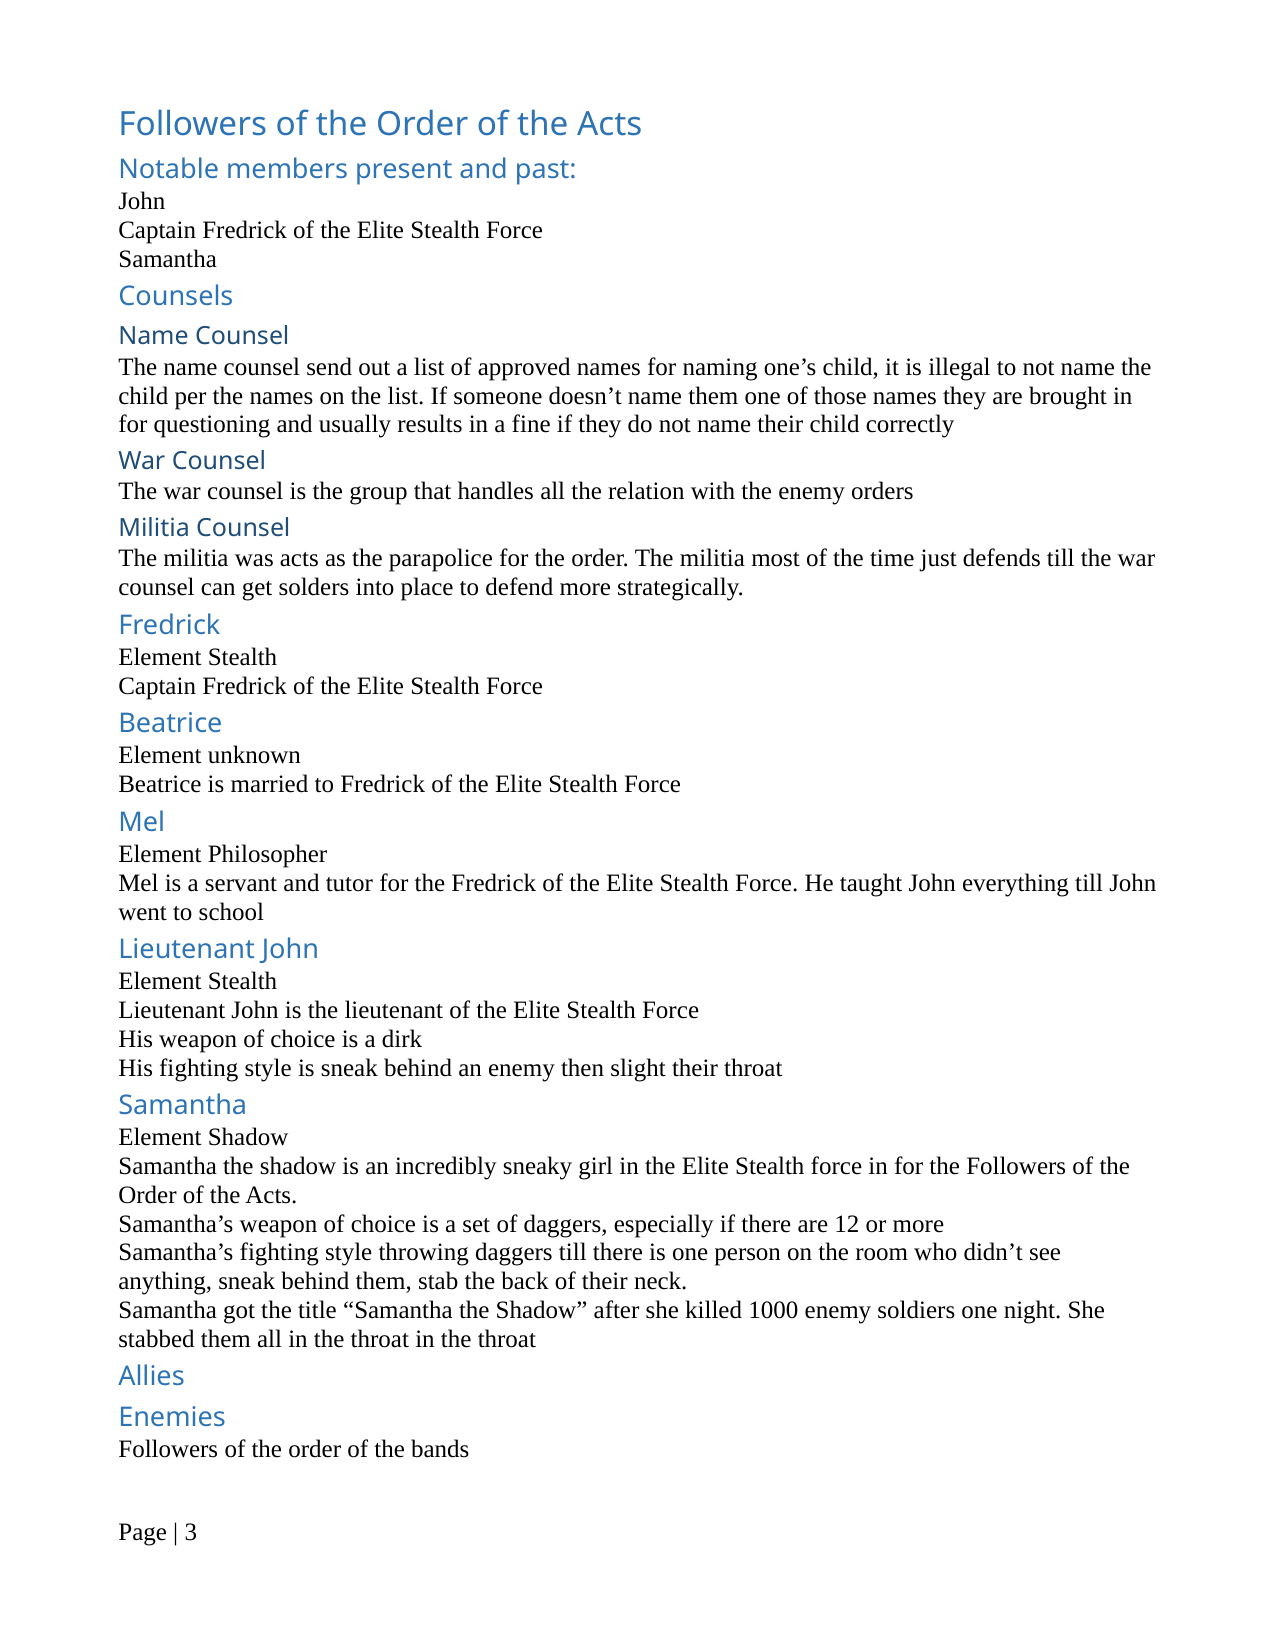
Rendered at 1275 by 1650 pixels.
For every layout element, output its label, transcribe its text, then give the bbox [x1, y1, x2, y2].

text Element Shadow [118, 1122, 1157, 1151]
text Element Stealth [118, 642, 1157, 671]
subtitle Allies [118, 1357, 1157, 1393]
text Beatrice is married to Fredrick of the Elite Stealth Force [118, 769, 1157, 798]
text Followers of the order of the bands [118, 1434, 1157, 1463]
text His fighting style is sneak behind an enemy then slight their throat [118, 1053, 1157, 1081]
subtitle Fredrick [118, 605, 1157, 642]
text The war counsel is the group that handles all the relation with the enemy orders [118, 476, 1157, 505]
text Element Philosopher [118, 839, 1157, 868]
text His weapon of choice is a dirk [118, 1024, 1157, 1053]
text Element unknown [118, 741, 1157, 769]
text Mel is a servant and tutor for the Fredrick of the Elite Stealth Force. He taught John everything till John went to school [118, 868, 1157, 925]
subtitle Mel [118, 802, 1157, 839]
text Samantha’s fighting style throwing daggers till there is one person on the room who didn’t see anything, sneak behind them, stab the back of their neck. [118, 1237, 1157, 1295]
subtitle Militia Counsel [118, 509, 1157, 543]
text Captain Fredrick of the Elite Stealth Force [118, 671, 1157, 699]
text The name counsel send out a list of approved names for naming one’s child, it is illegal to not name the child per the names on the list. If someone doesn’t name them one of those names they are brought in for questioning and usually results in a fine if they do not name their child correctly [118, 352, 1157, 438]
subtitle Name Counsel [118, 318, 1157, 352]
text Samantha got the title “Samantha the Shadow” after she killed 1000 enemy soldiers one night. She stabbed them all in the throat in the throat [118, 1295, 1157, 1352]
text Lieutenant John is the lieutenant of the Elite Stealth Force [118, 995, 1157, 1024]
subtitle Followers of the Order of the Acts [118, 100, 1157, 145]
text Samantha the shadow is an incredibly sneaky girl in the Elite Stealth force in for the Followers of the Order of the Acts. [118, 1151, 1157, 1209]
text Samantha’s weapon of choice is a set of daggers, especially if there are 12 or more [118, 1209, 1157, 1237]
text The militia was acts as the parapolice for the order. The militia most of the time just defends till the war counsel can get solders into place to defend more strategically. [118, 543, 1157, 601]
text John [118, 186, 1157, 215]
subtitle Enemies [118, 1398, 1157, 1434]
text Element Stealth [118, 966, 1157, 995]
subtitle Lieutenant John [118, 929, 1157, 966]
text Captain Fredrick of the Elite Stealth Force [118, 215, 1157, 244]
subtitle Beatrice [118, 704, 1157, 741]
subtitle Samantha [118, 1086, 1157, 1122]
text Samantha [118, 244, 1157, 273]
subtitle Counsels [118, 277, 1157, 314]
subtitle Notable members present and past: [118, 149, 1157, 186]
subtitle War Counsel [118, 442, 1157, 476]
